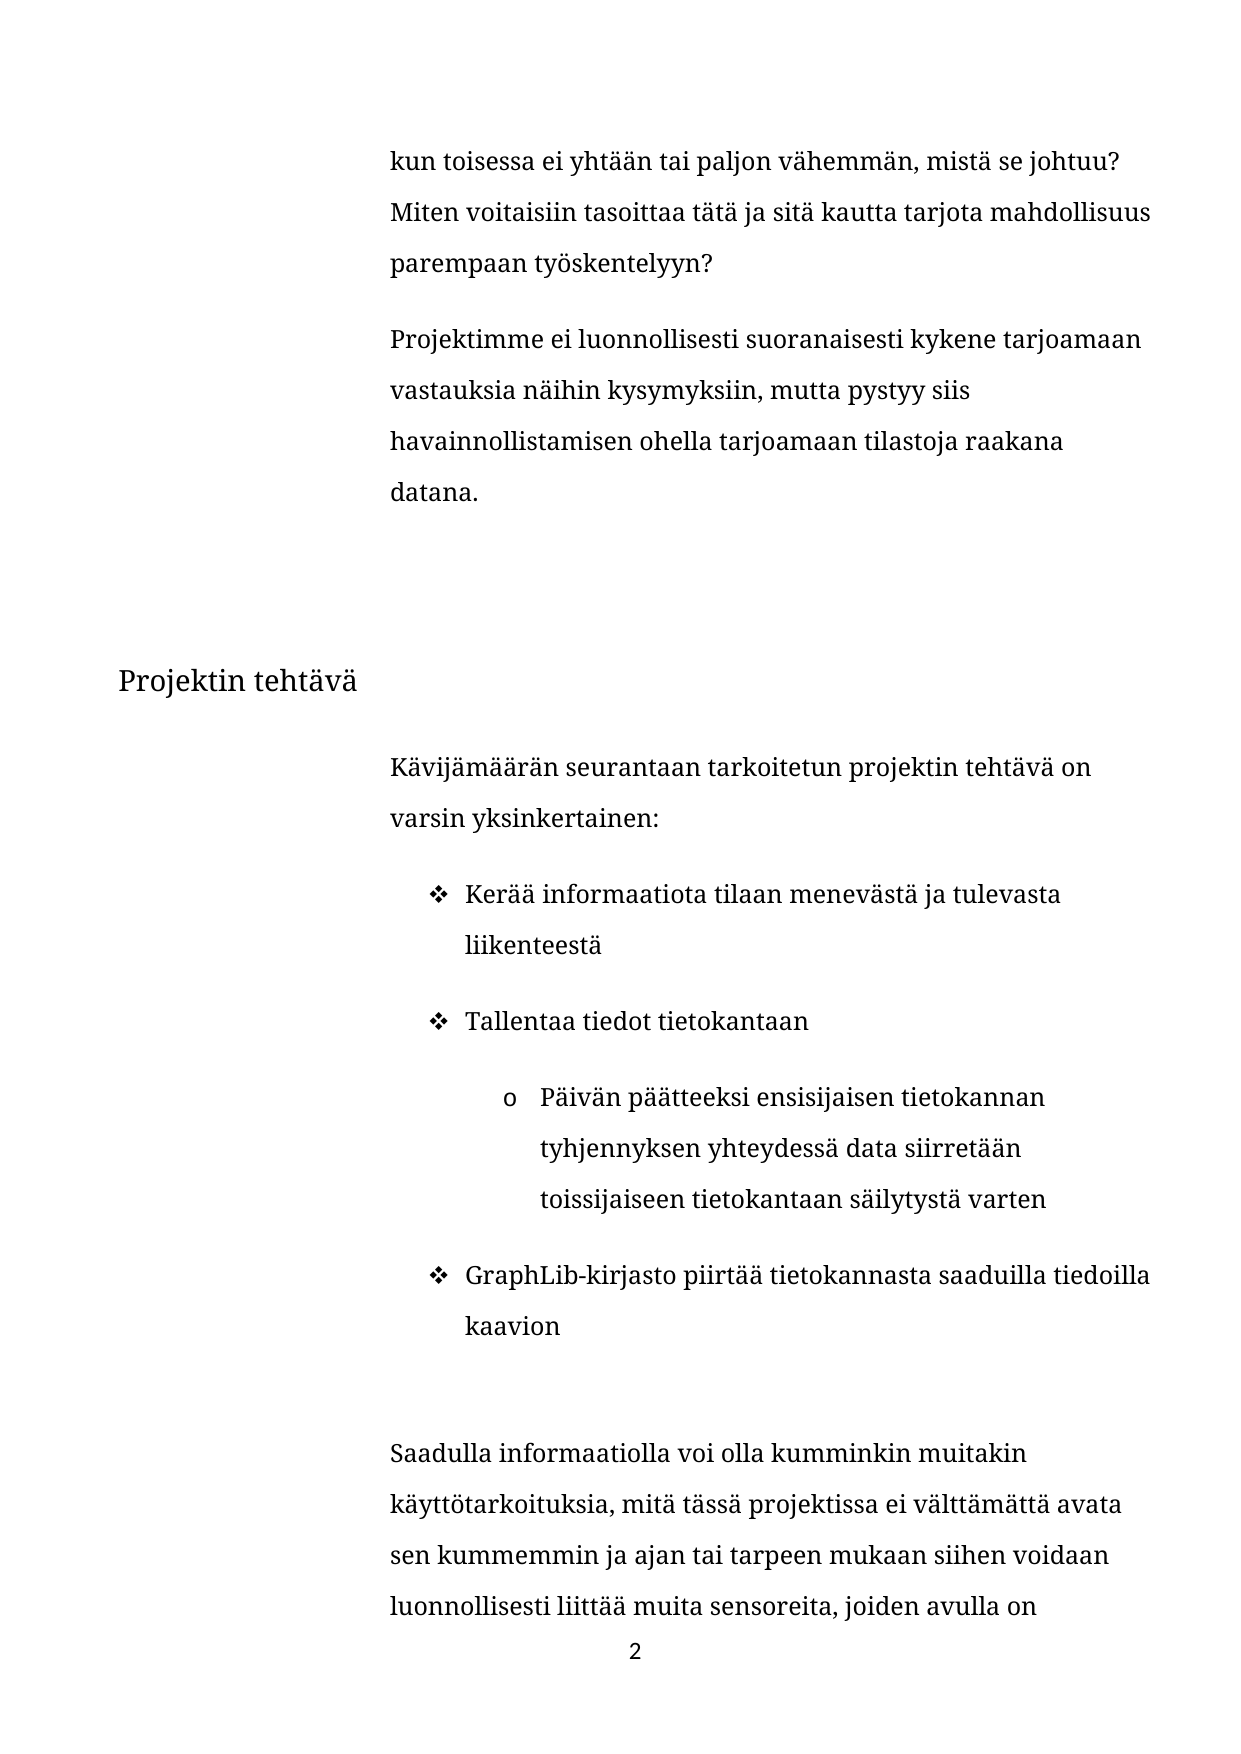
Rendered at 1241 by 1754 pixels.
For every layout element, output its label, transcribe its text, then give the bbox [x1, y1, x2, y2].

list Kerää informaatiota tilaan menevästä ja tulevasta liikenteestä [427, 876, 1152, 961]
text kun toisessa ei yhtään tai paljon vähemmän, mistä se johtuu? Miten voitaisiin tasoittaa tätä ja sitä kautta tarjota mahdollisuus parempaan työskentelyyn? [390, 143, 1152, 279]
subtitle Projektin tehtävä [118, 660, 1152, 700]
list Päivän päätteeksi ensisijaisen tietokannan tyhjennyksen yhteydessä data siirretään toissijaiseen tietokantaan säilytystä varten [502, 1079, 1152, 1216]
text Kävijämäärän seurantaan tarkoitetun projektin tehtävä on varsin yksinkertainen: [390, 749, 1152, 834]
text Projektimme ei luonnollisesti suoranaisesti kykene tarjoamaan vastauksia näihin kysymyksiin, mutta pystyy siis havainnollistamisen ohella tarjoamaan tilastoja raakana datana. [390, 321, 1152, 508]
list GraphLib-kirjasto piirtää tietokannasta saaduilla tiedoilla kaavion [427, 1258, 1152, 1394]
text Saadulla informaatiolla voi olla kumminkin muitakin käyttötarkoituksia, mitä tässä projektissa ei välttämättä avata sen kummemmin ja ajan tai tarpeen mukaan siihen voidaan luonnollisesti liittää muita sensoreita, joiden avulla on [390, 1436, 1152, 1623]
list Tallentaa tiedot tietokantaan [427, 1003, 1152, 1037]
